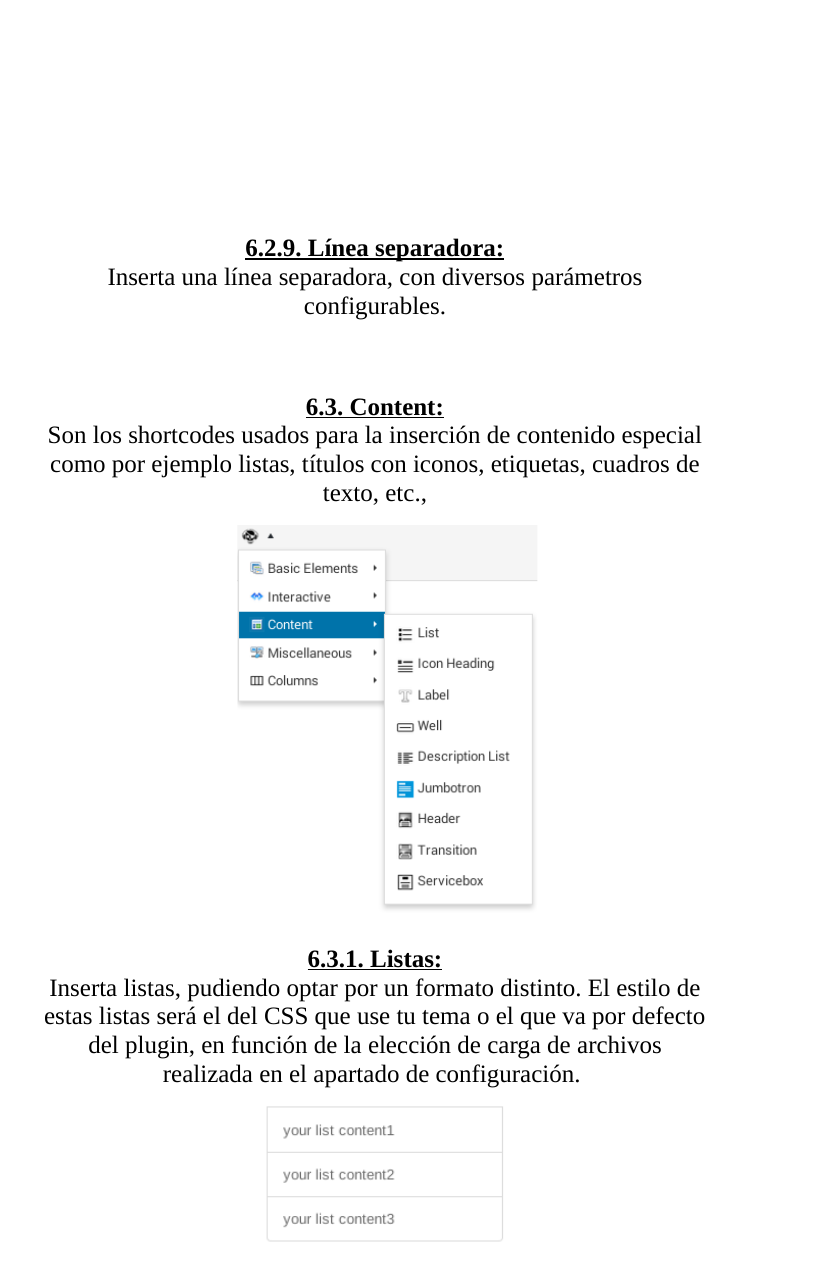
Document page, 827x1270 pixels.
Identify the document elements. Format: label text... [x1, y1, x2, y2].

text Son los shortcodes usados para la inserción de contenido especial como por ejemplo listas, títulos con iconos, etiquetas, cuadros de texto, etc., [41, 421, 709, 507]
picture [237, 525, 538, 919]
text 6.3. Content: [41, 392, 709, 421]
text 6.3.1. Listas: [41, 944, 709, 973]
picture [260, 1102, 512, 1256]
text Inserta listas, pudiendo optar por un formato distinto. El estilo de estas listas será el del CSS que use tu tema o el que va por defecto del plugin, en función de la elección de carga de archivos realizada en el apartado de configuración. [41, 973, 709, 1088]
text 6.2.9. Línea separadora: [41, 233, 709, 262]
text Inserta una línea separadora, con diversos parámetros configurables. [41, 262, 709, 320]
